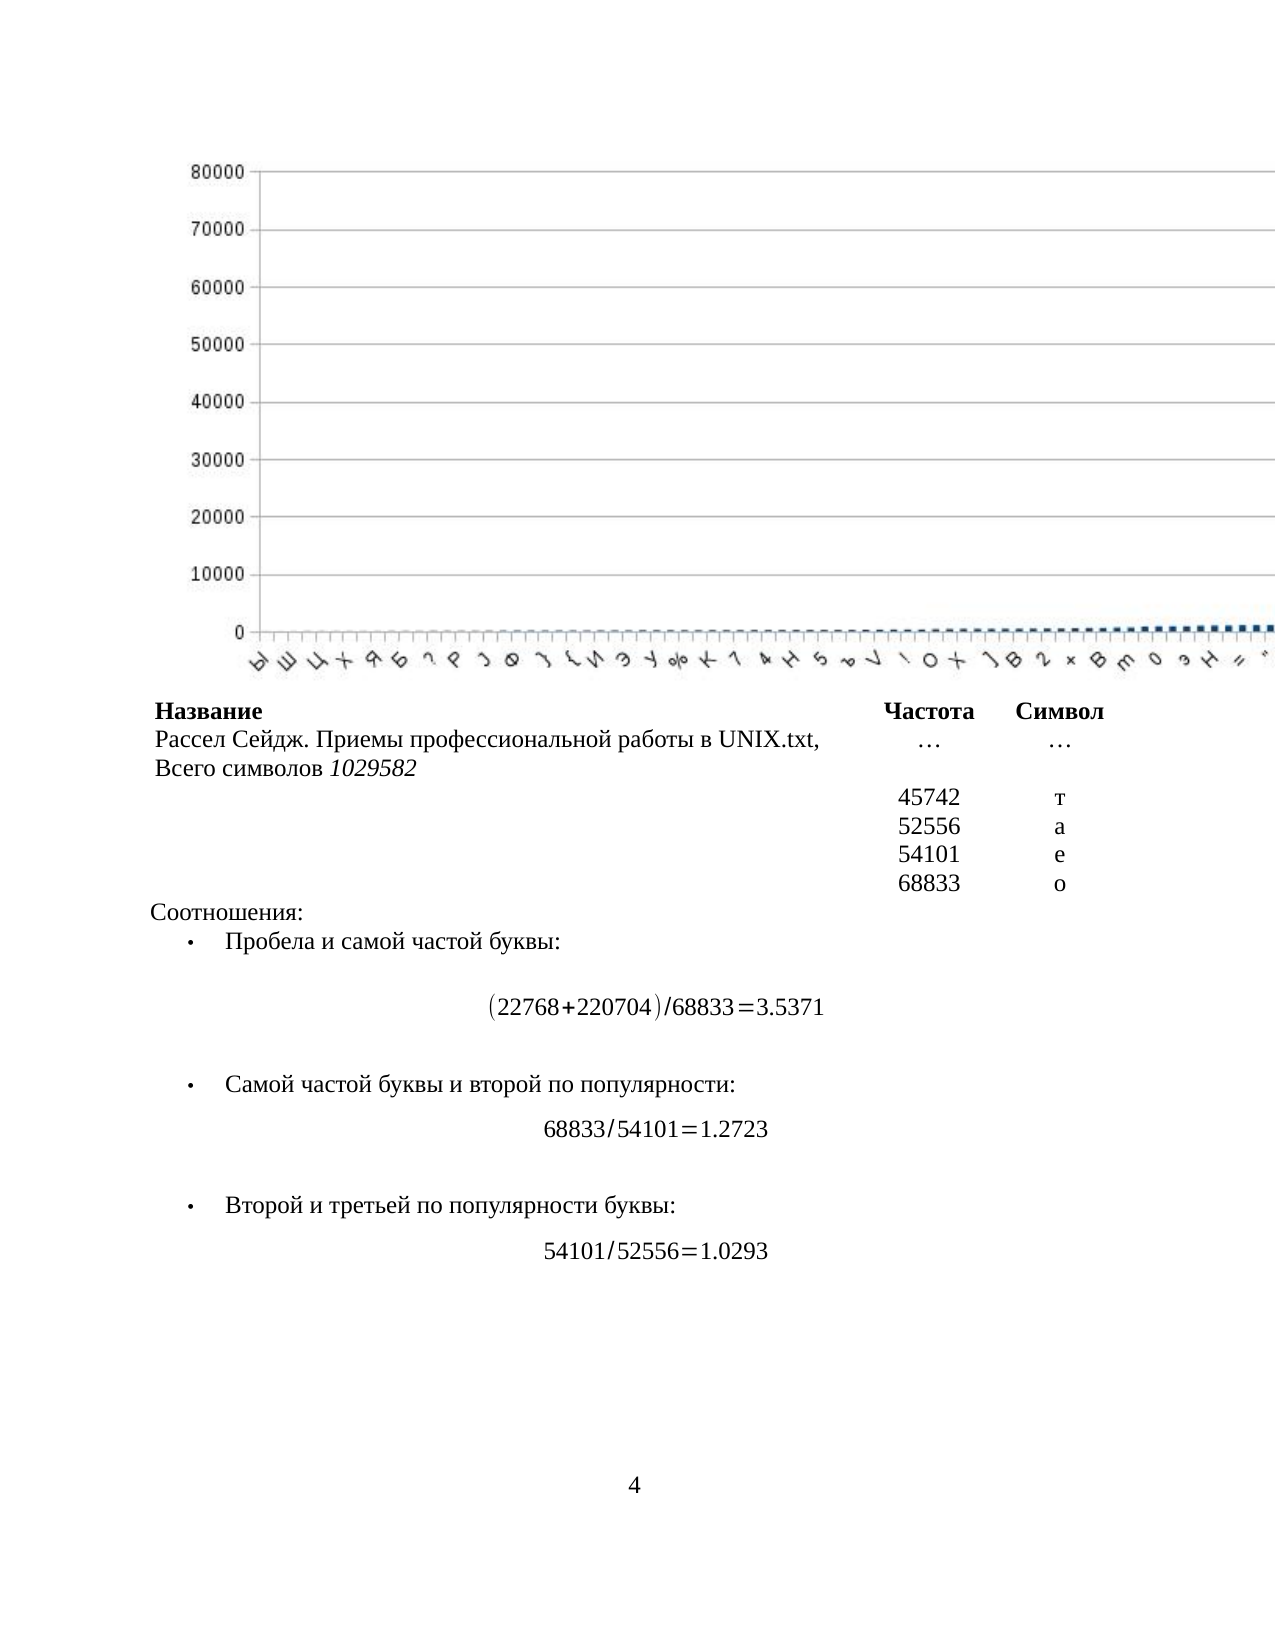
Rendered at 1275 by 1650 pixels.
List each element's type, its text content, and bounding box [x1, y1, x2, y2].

table_cell [150, 840, 864, 868]
table_cell … [994, 725, 1125, 782]
table_cell … [864, 725, 994, 782]
table_cell 45742 [864, 782, 994, 811]
table_cell [150, 782, 864, 811]
table_cell [150, 868, 864, 897]
table_cell е [994, 840, 1125, 868]
text Соотношения: [150, 897, 1125, 926]
table_cell [150, 811, 864, 839]
table_cell т [994, 782, 1125, 811]
list Самой частой буквы и второй по популярности: [187, 1069, 1125, 1098]
list Пробела и самой частой буквы: [187, 926, 1125, 954]
picture [150, 150, 1275, 687]
table_cell 52556 [864, 811, 994, 839]
table_cell о [994, 868, 1125, 897]
table_header Частота [864, 696, 994, 724]
table_cell 68833 [864, 868, 994, 897]
list Второй и третьей по популярности буквы: [187, 1190, 1125, 1219]
table_cell 54101 [864, 840, 994, 868]
table_cell а [994, 811, 1125, 839]
table_header Название [150, 696, 864, 724]
table_header Символ [994, 696, 1125, 724]
table_cell Рассел Сейдж. Приемы профессиональной работы в UNIX.txt, Всего символов 1029582 [150, 725, 864, 782]
